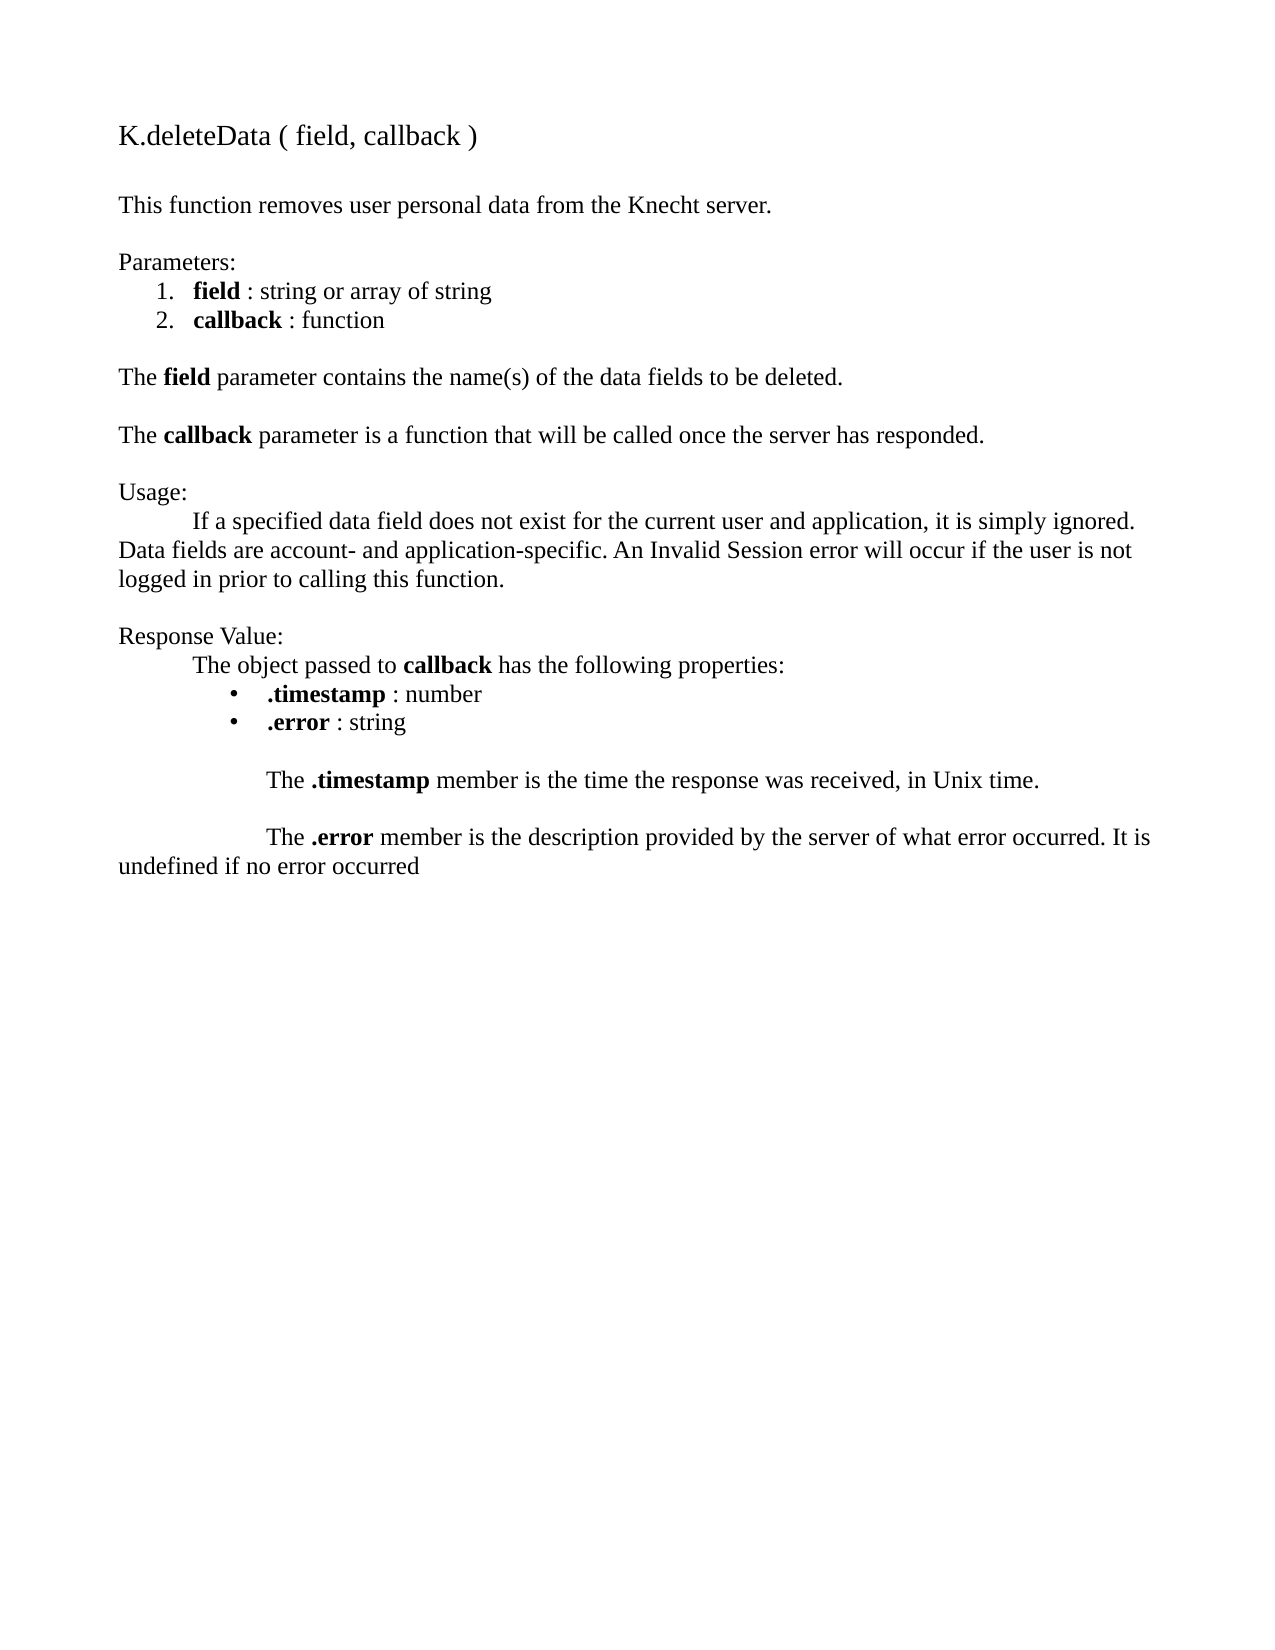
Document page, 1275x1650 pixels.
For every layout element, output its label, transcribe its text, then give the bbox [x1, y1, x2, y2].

text This function removes user personal data from the Knecht server. [118, 190, 1157, 219]
list .error : string [229, 707, 1157, 736]
text K.deleteData ( field, callback ) [118, 118, 1157, 152]
text The field parameter contains the name(s) of the data fields to be deleted. [118, 362, 1157, 391]
text Usage: [118, 477, 1157, 506]
text If a specified data field does not exist for the current user and application, it is simply ignored. Data fields are account- and application-specific. An Invalid Session error will occur if the user is not logged in prior to calling this function. [118, 506, 1157, 592]
text Parameters: [118, 247, 1157, 276]
list field : string or array of string [156, 276, 1157, 305]
text The .error member is the description provided by the server of what error occurred. It is undefined if no error occurred [118, 822, 1157, 880]
text Response Value: [118, 621, 1157, 650]
list callback : function [156, 305, 1157, 334]
text The .timestamp member is the time the response was received, in Unix time. [118, 765, 1157, 794]
text The callback parameter is a function that will be called once the server has responded. [118, 420, 1157, 449]
list .timestamp : number [229, 679, 1157, 707]
text The object passed to callback has the following properties: [118, 650, 1157, 679]
